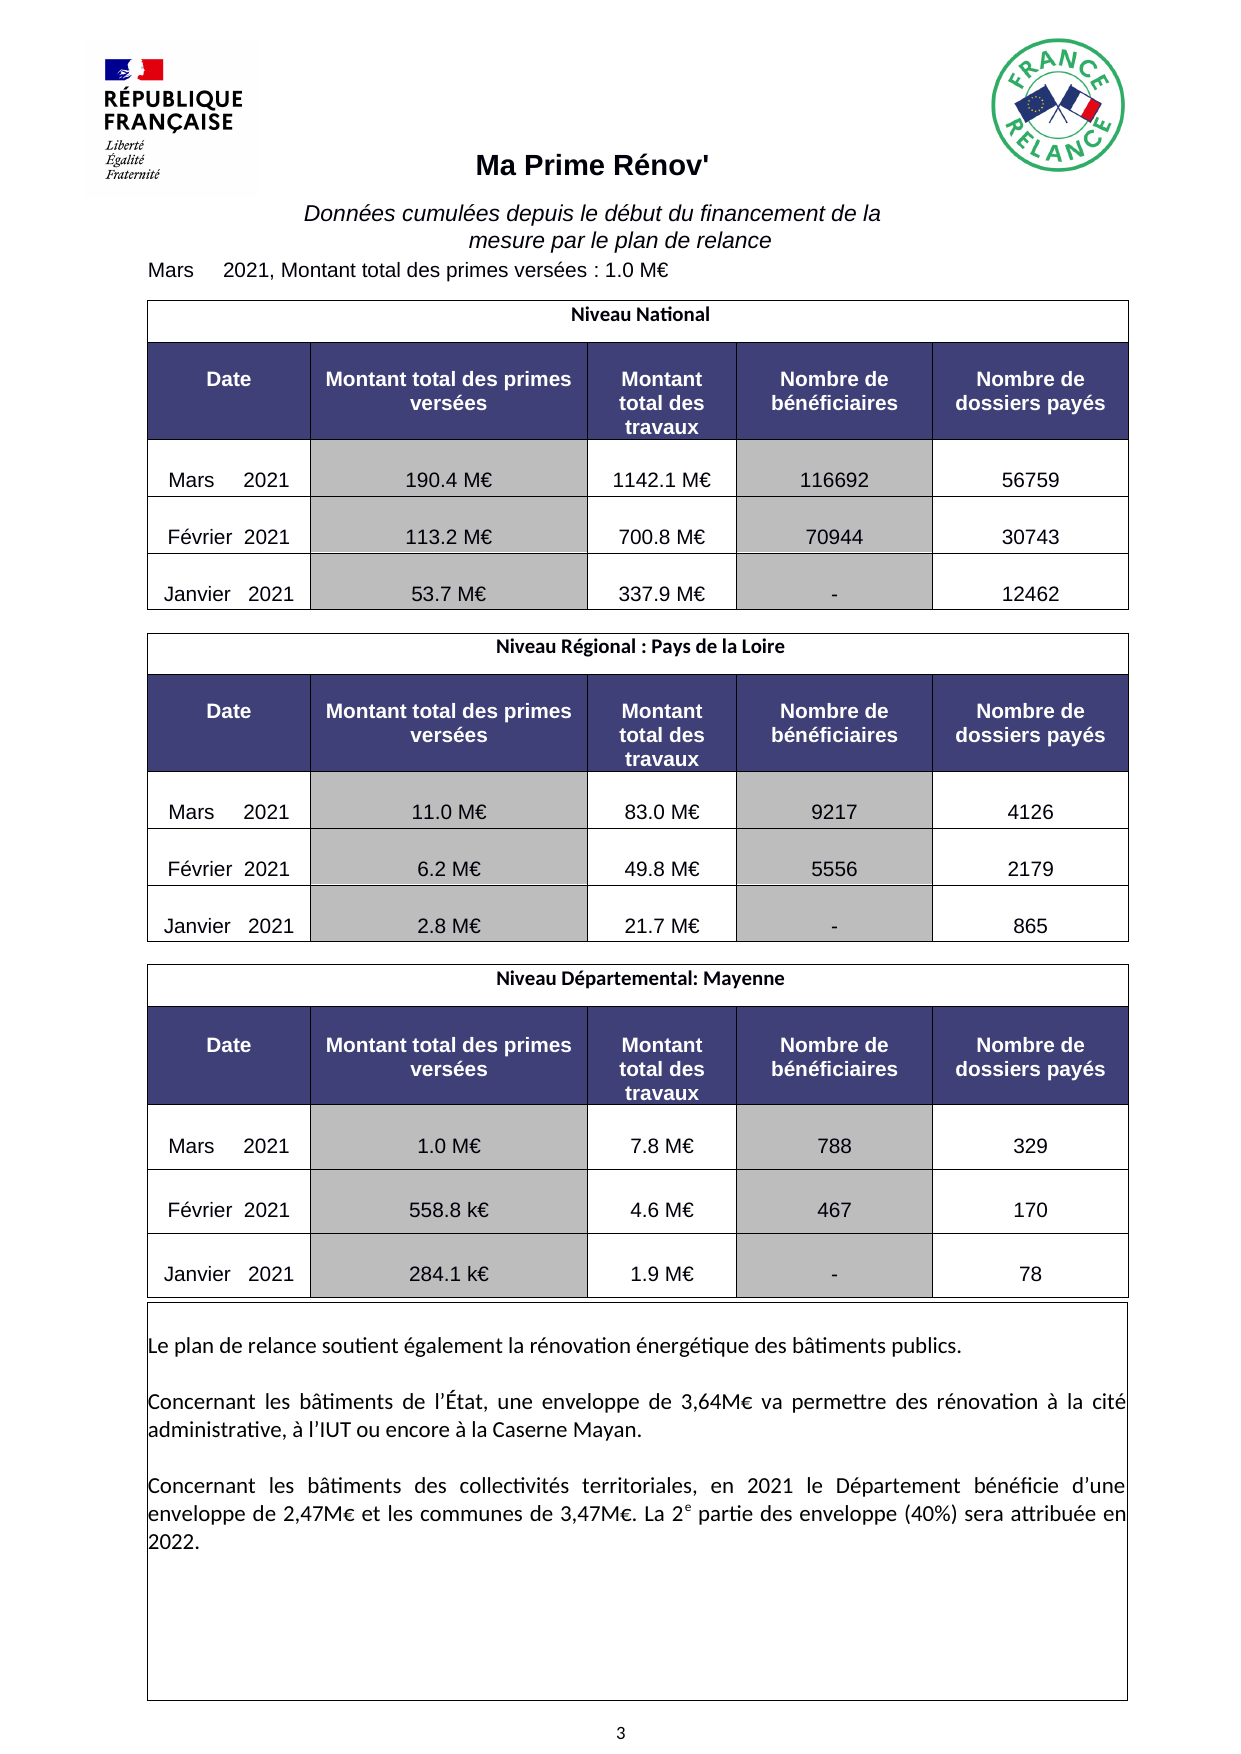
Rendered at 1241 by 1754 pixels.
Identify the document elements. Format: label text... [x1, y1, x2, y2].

table_cell 9217 [737, 772, 932, 828]
text Le plan de relance soutient également la rénovation énergétique des bâtiments publics. [148, 1331, 1127, 1359]
table_cell Nombre de dossiers payés [933, 675, 1128, 771]
table_cell 7.8 M€ [588, 1105, 736, 1169]
table_cell 6.2 M€ [311, 829, 587, 884]
table_cell Date [148, 1007, 310, 1104]
table_cell 30743 [933, 497, 1128, 552]
table_cell Mars 2021 [148, 440, 310, 496]
table_cell Janvier 2021 [148, 554, 310, 609]
table_cell Mars 2021 [148, 1105, 310, 1169]
table_cell 78 [933, 1234, 1128, 1297]
table_cell Janvier 2021 [148, 886, 310, 941]
table_cell Montant total des travaux [588, 675, 736, 771]
table_header Niveau Départemental: Mayenne [148, 965, 1128, 1006]
table_cell Montant total des travaux [588, 1007, 736, 1104]
table_header Niveau National [148, 301, 1128, 342]
text Mars 2021, Montant total des primes versées : 1.0 M€ [148, 258, 1093, 282]
table_cell 56759 [933, 440, 1128, 496]
table_cell 4126 [933, 772, 1128, 828]
picture [84, 39, 263, 200]
table_cell Montant total des primes versées [311, 675, 587, 771]
table_cell 1142.1 M€ [588, 440, 736, 496]
table_cell 700.8 M€ [588, 497, 736, 552]
table_cell Février 2021 [148, 497, 310, 552]
text Concernant les bâtiments de l’État, une enveloppe de 3,64M€ va permettre des rénovation à la cité administrative, à l’IUT ou encore à la Caserne Mayan. [148, 1387, 1127, 1443]
text Données cumulées depuis le début du financement de la mesure par le plan de relance [148, 200, 1093, 253]
table_cell 49.8 M€ [588, 829, 736, 884]
table_cell 11.0 M€ [311, 772, 587, 828]
text Concernant les bâtiments des collectivités territoriales, en 2021 le Département bénéficie d’une enveloppe de 2,47M€ et les communes de 3,47M€. La 2e partie des enveloppe (40%) sera attribuée en 2022. [148, 1471, 1127, 1555]
table_cell Date [148, 343, 310, 439]
text Ma Prime Rénov' [263, 148, 926, 181]
table_cell 53.7 M€ [311, 554, 587, 609]
table_cell 12462 [933, 554, 1128, 609]
table_cell 2179 [933, 829, 1128, 884]
table_cell Nombre de bénéficiaires [737, 343, 932, 439]
table_cell 1.0 M€ [311, 1105, 587, 1169]
table_cell 170 [933, 1170, 1128, 1233]
table_cell 190.4 M€ [311, 440, 587, 496]
table_cell 70944 [737, 497, 932, 552]
table_cell 337.9 M€ [588, 554, 736, 609]
text 3 [0, 1721, 1238, 1744]
table_cell Nombre de bénéficiaires [737, 1007, 932, 1104]
table_cell 21.7 M€ [588, 886, 736, 941]
table_cell 4.6 M€ [588, 1170, 736, 1233]
table_cell Date [148, 675, 310, 771]
table_cell - [737, 554, 932, 609]
table_cell - [737, 1234, 932, 1297]
table_cell 284.1 k€ [311, 1234, 587, 1297]
table_cell Mars 2021 [148, 772, 310, 828]
table_cell 1.9 M€ [588, 1234, 736, 1297]
table_cell Nombre de bénéficiaires [737, 675, 932, 771]
table_cell Montant total des primes versées [311, 1007, 587, 1104]
table_cell 865 [933, 886, 1128, 941]
table_cell Montant total des primes versées [311, 343, 587, 439]
table_cell 116692 [737, 440, 932, 496]
table_cell Février 2021 [148, 829, 310, 884]
table_cell Nombre de dossiers payés [933, 1007, 1128, 1104]
table_cell Février 2021 [148, 1170, 310, 1233]
table_cell 83.0 M€ [588, 772, 736, 828]
table_cell 329 [933, 1105, 1128, 1169]
table_cell Montant total des travaux [588, 343, 736, 439]
table_cell 113.2 M€ [311, 497, 587, 552]
table_cell Janvier 2021 [148, 1234, 310, 1297]
table_cell 5556 [737, 829, 932, 884]
table_cell 788 [737, 1105, 932, 1169]
table_cell - [737, 886, 932, 941]
table_cell 2.8 M€ [311, 886, 587, 941]
table_cell 467 [737, 1170, 932, 1233]
picture [926, 17, 1189, 185]
table_cell 558.8 k€ [311, 1170, 587, 1233]
table_header Niveau Régional : Pays de la Loire [148, 634, 1128, 674]
table_cell Nombre de dossiers payés [933, 343, 1128, 439]
